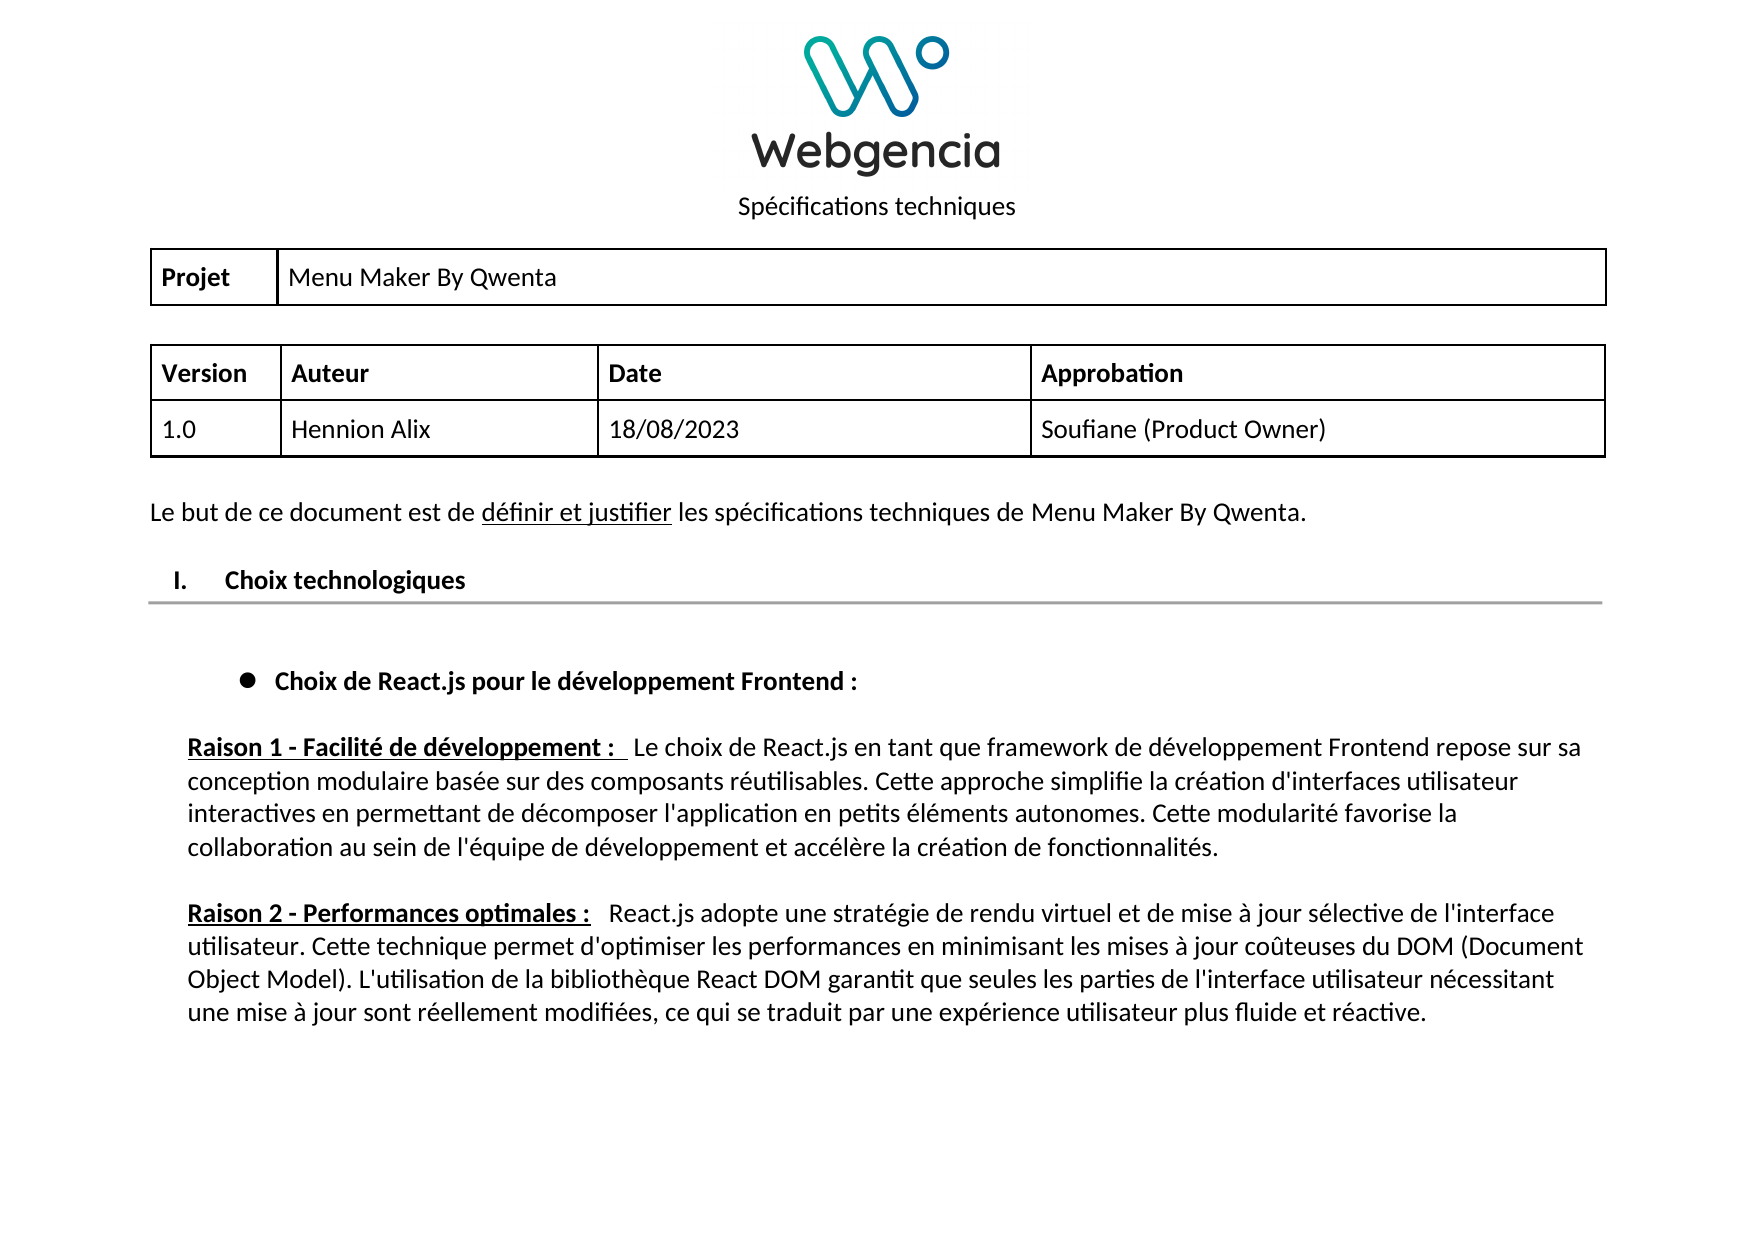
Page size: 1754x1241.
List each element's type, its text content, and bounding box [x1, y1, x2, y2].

table_header Menu Maker By Qwenta [279, 250, 1605, 303]
table_header Version [152, 346, 280, 399]
text Raison 2 - Performances optimales : React.js adopte une stratégie de rendu virtuel et de mise à jour sélective de l'interface utilisateur. Cette technique permet d'optimiser les performances en minimisant les mises à jour coûteuses du DOM (Document Object Model). L'utilisation de la bibliothèque React DOM garantit que seules les parties de l'interface utilisateur nécessitant une mise à jour sont réellement modifiées, ce qui se traduit par une expérience utilisateur plus fluide et réactive. [187, 896, 1604, 1028]
list Choix technologiques [187, 563, 1604, 596]
table_cell Soufiane (Product Owner) [1032, 401, 1604, 455]
picture [710, 23, 1035, 190]
table_header Auteur [282, 346, 597, 399]
table_cell 18/08/2023 [599, 401, 1030, 455]
table_header Projet [152, 250, 276, 303]
table_cell Hennion Alix [282, 401, 597, 455]
text Le but de ce document est de définir et justifier les spécifications techniques de Menu Maker By Qwenta. [150, 495, 1604, 528]
table_cell 1.0 [152, 401, 280, 455]
title Spécifications techniques [150, 150, 1604, 222]
text Raison 1 - Facilité de développement : Le choix de React.js en tant que framework de développement Frontend repose sur sa conception modulaire basée sur des composants réutilisables. Cette approche simplifie la création d'interfaces utilisateur interactives en permettant de décomposer l'application en petits éléments autonomes. Cette modularité favorise la collaboration au sein de l'équipe de développement et accélère la création de fonctionnalités. [187, 731, 1604, 863]
table_header Date [599, 346, 1030, 399]
list Choix de React.js pour le développement Frontend : [237, 664, 1604, 698]
table_header Approbation [1032, 346, 1604, 399]
